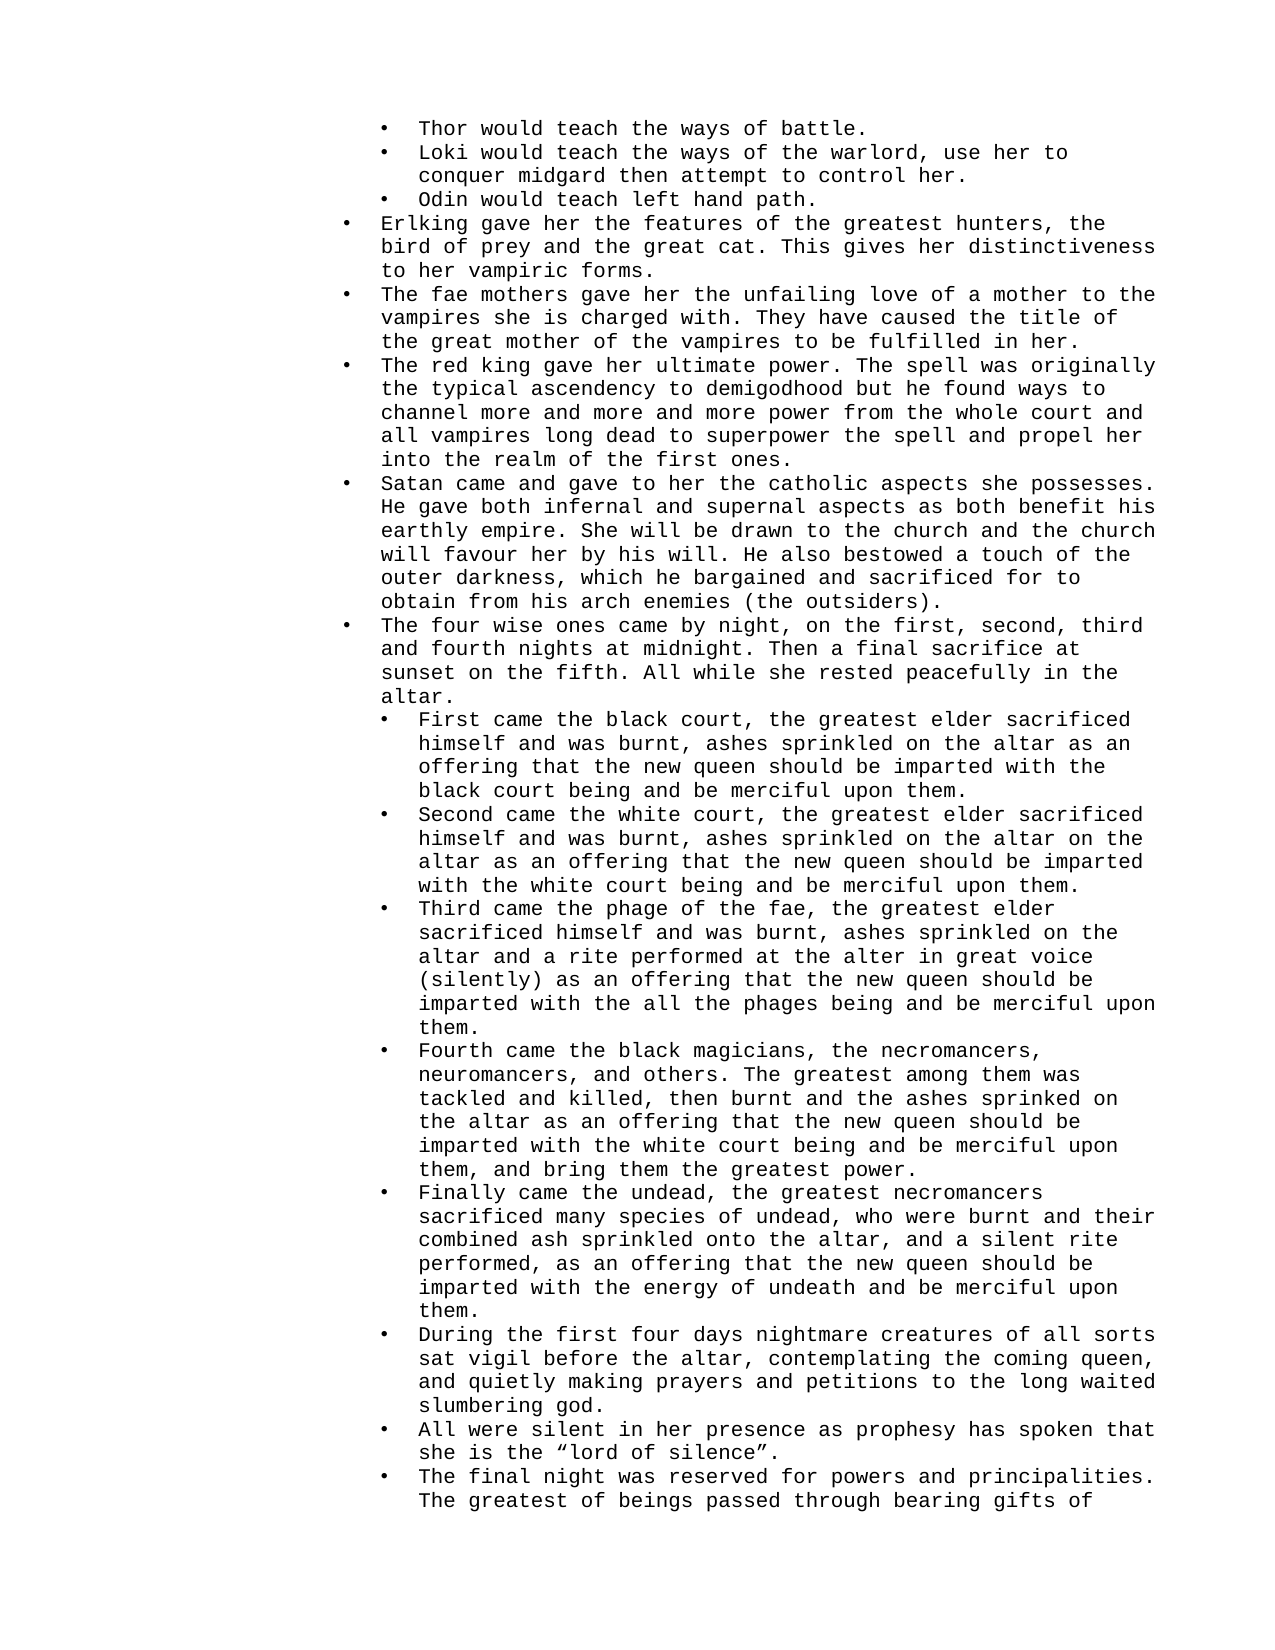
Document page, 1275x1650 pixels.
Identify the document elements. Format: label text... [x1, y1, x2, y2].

list The fae mothers gave her the unfailing love of a mother to the vampires she is charged with. They have caused the title of the great mother of the vampires to be fulfilled in her. [343, 284, 1157, 354]
list Finally came the undead, the greatest necromancers sacrificed many species of undead, who were burnt and their combined ash sprinkled onto the altar, and a silent rite performed, as an offering that the new queen should be imparted with the energy of undeath and be merciful upon them. [381, 1182, 1157, 1324]
list Erlking gave her the features of the greatest hunters, the bird of prey and the great cat. This gives her distinctiveness to her vampiric forms. [343, 213, 1157, 284]
list The red king gave her ultimate power. The spell was originally the typical ascendency to demigodhood but he found ways to channel more and more and more power from the whole court and all vampires long dead to superpower the spell and propel her into the realm of the first ones. [343, 354, 1157, 473]
list The final night was reserved for powers and principalities. The greatest of beings passed through bearing gifts of [381, 1466, 1157, 1513]
list The four wise ones came by night, on the first, second, third and fourth nights at midnight. Then a final sacrifice at sunset on the fifth. All while she rested peacefully in the altar. [343, 615, 1157, 709]
list Satan came and gave to her the catholic aspects she possesses. He gave both infernal and supernal aspects as both benefit his earthly empire. She will be drawn to the church and the church will favour her by his will. He also bestowed a touch of the outer darkness, which he bargained and sacrificed for to obtain from his arch enemies (the outsiders). [343, 473, 1157, 615]
list During the first four days nightmare creatures of all sorts sat vigil before the altar, contemplating the coming queen, and quietly making prayers and petitions to the long waited slumbering god. [381, 1324, 1157, 1419]
list Odin would teach left hand path. [381, 189, 1157, 213]
list Thor would teach the ways of battle. [381, 118, 1157, 142]
list All were silent in her presence as prophesy has spoken that she is the “lord of silence”. [381, 1419, 1157, 1466]
list Loki would teach the ways of the warlord, use her to conquer midgard then attempt to control her. [381, 142, 1157, 189]
list Third came the phage of the fae, the greatest elder sacrificed himself and was burnt, ashes sprinkled on the altar and a rite performed at the alter in great voice (silently) as an offering that the new queen should be imparted with the all the phages being and be merciful upon them. [381, 898, 1157, 1040]
list First came the black court, the greatest elder sacrificed himself and was burnt, ashes sprinkled on the altar as an offering that the new queen should be imparted with the black court being and be merciful upon them. [381, 709, 1157, 804]
list Second came the white court, the greatest elder sacrificed himself and was burnt, ashes sprinkled on the altar on the altar as an offering that the new queen should be imparted with the white court being and be merciful upon them. [381, 804, 1157, 898]
list Fourth came the black magicians, the necromancers, neuromancers, and others. The greatest among them was tackled and killed, then burnt and the ashes sprinked on the altar as an offering that the new queen should be imparted with the white court being and be merciful upon them, and bring them the greatest power. [381, 1040, 1157, 1182]
